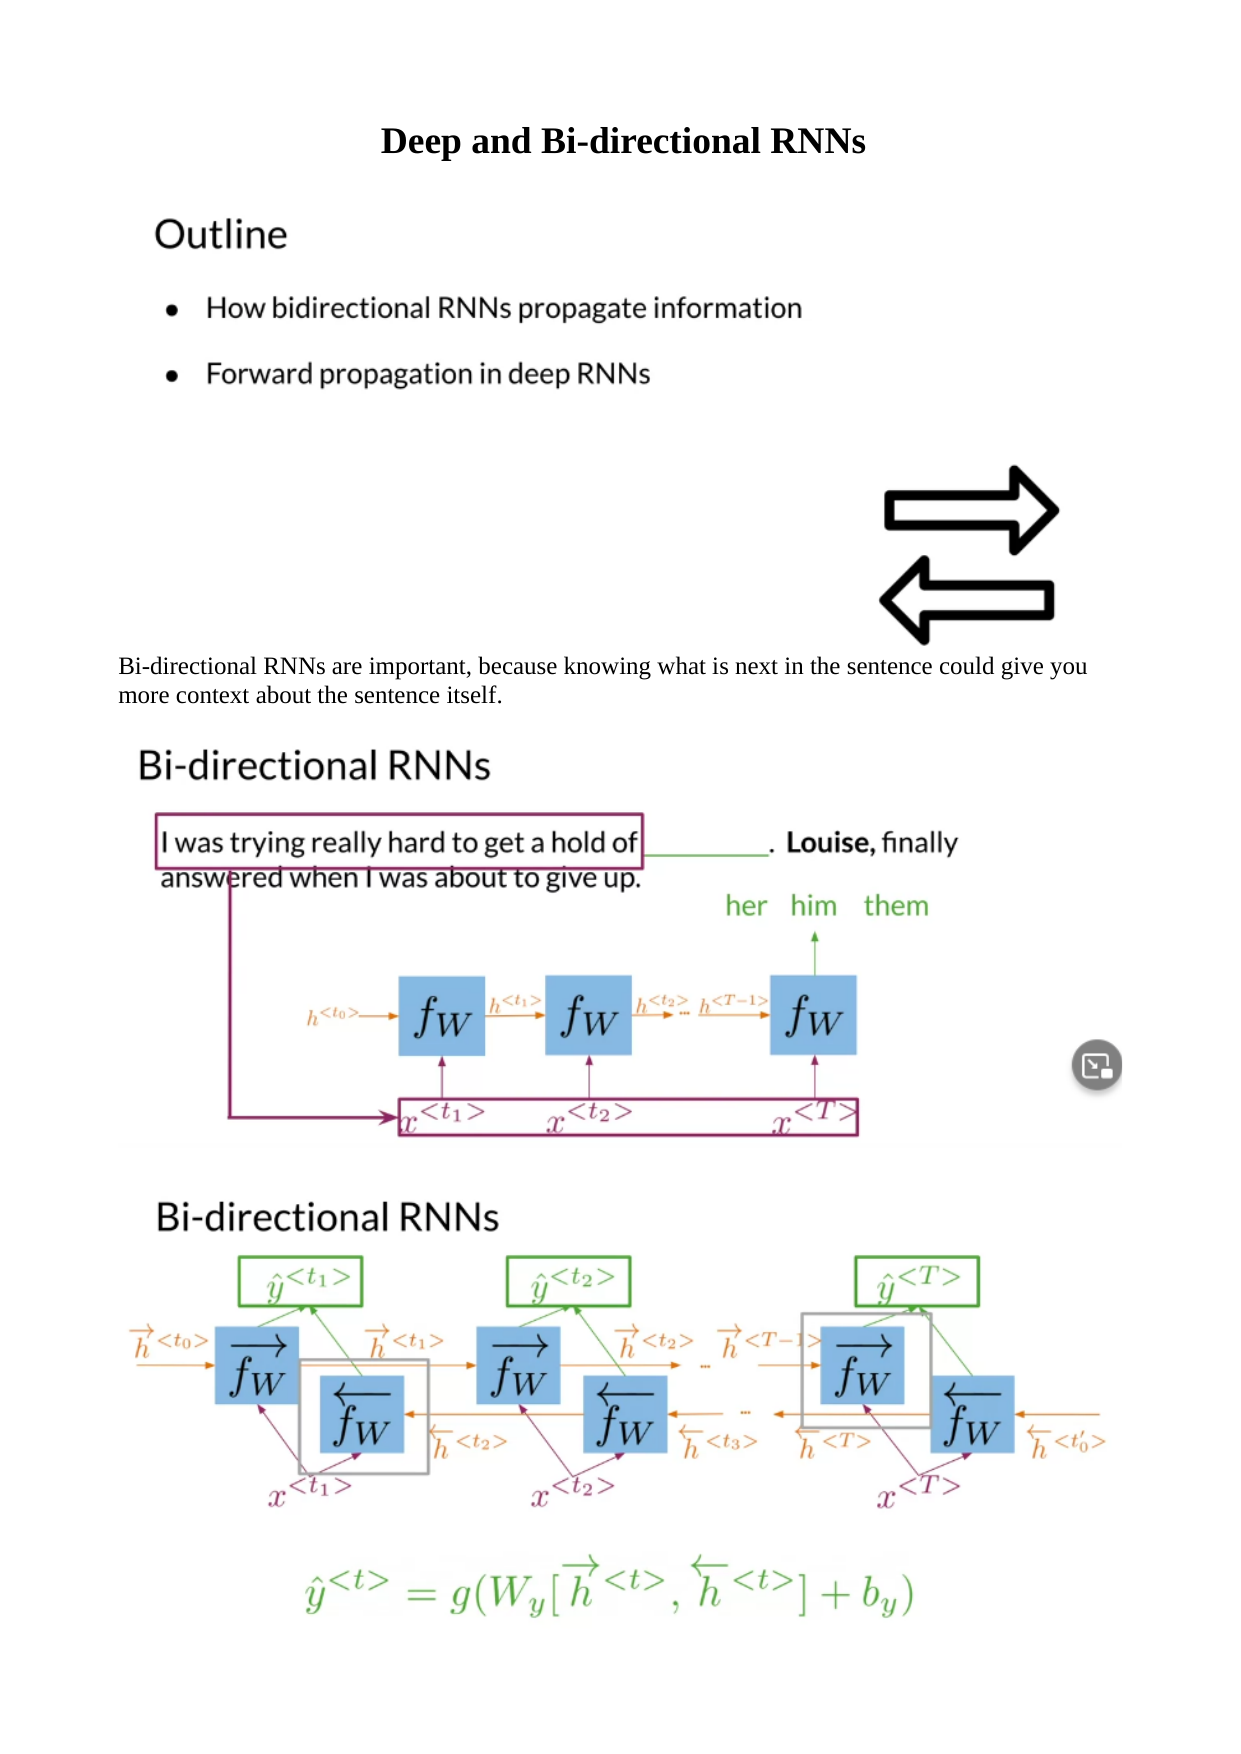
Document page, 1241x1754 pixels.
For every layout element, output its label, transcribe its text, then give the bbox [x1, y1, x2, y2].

picture [113, 1182, 1118, 1629]
picture [118, 737, 1123, 1148]
subtitle Deep and Bi-directional RNNs [118, 118, 1122, 161]
text Bi-directional RNNs are important, because knowing what is next in the sentence could give you more context about the sentence itself. [118, 651, 1122, 708]
picture [118, 202, 1123, 651]
